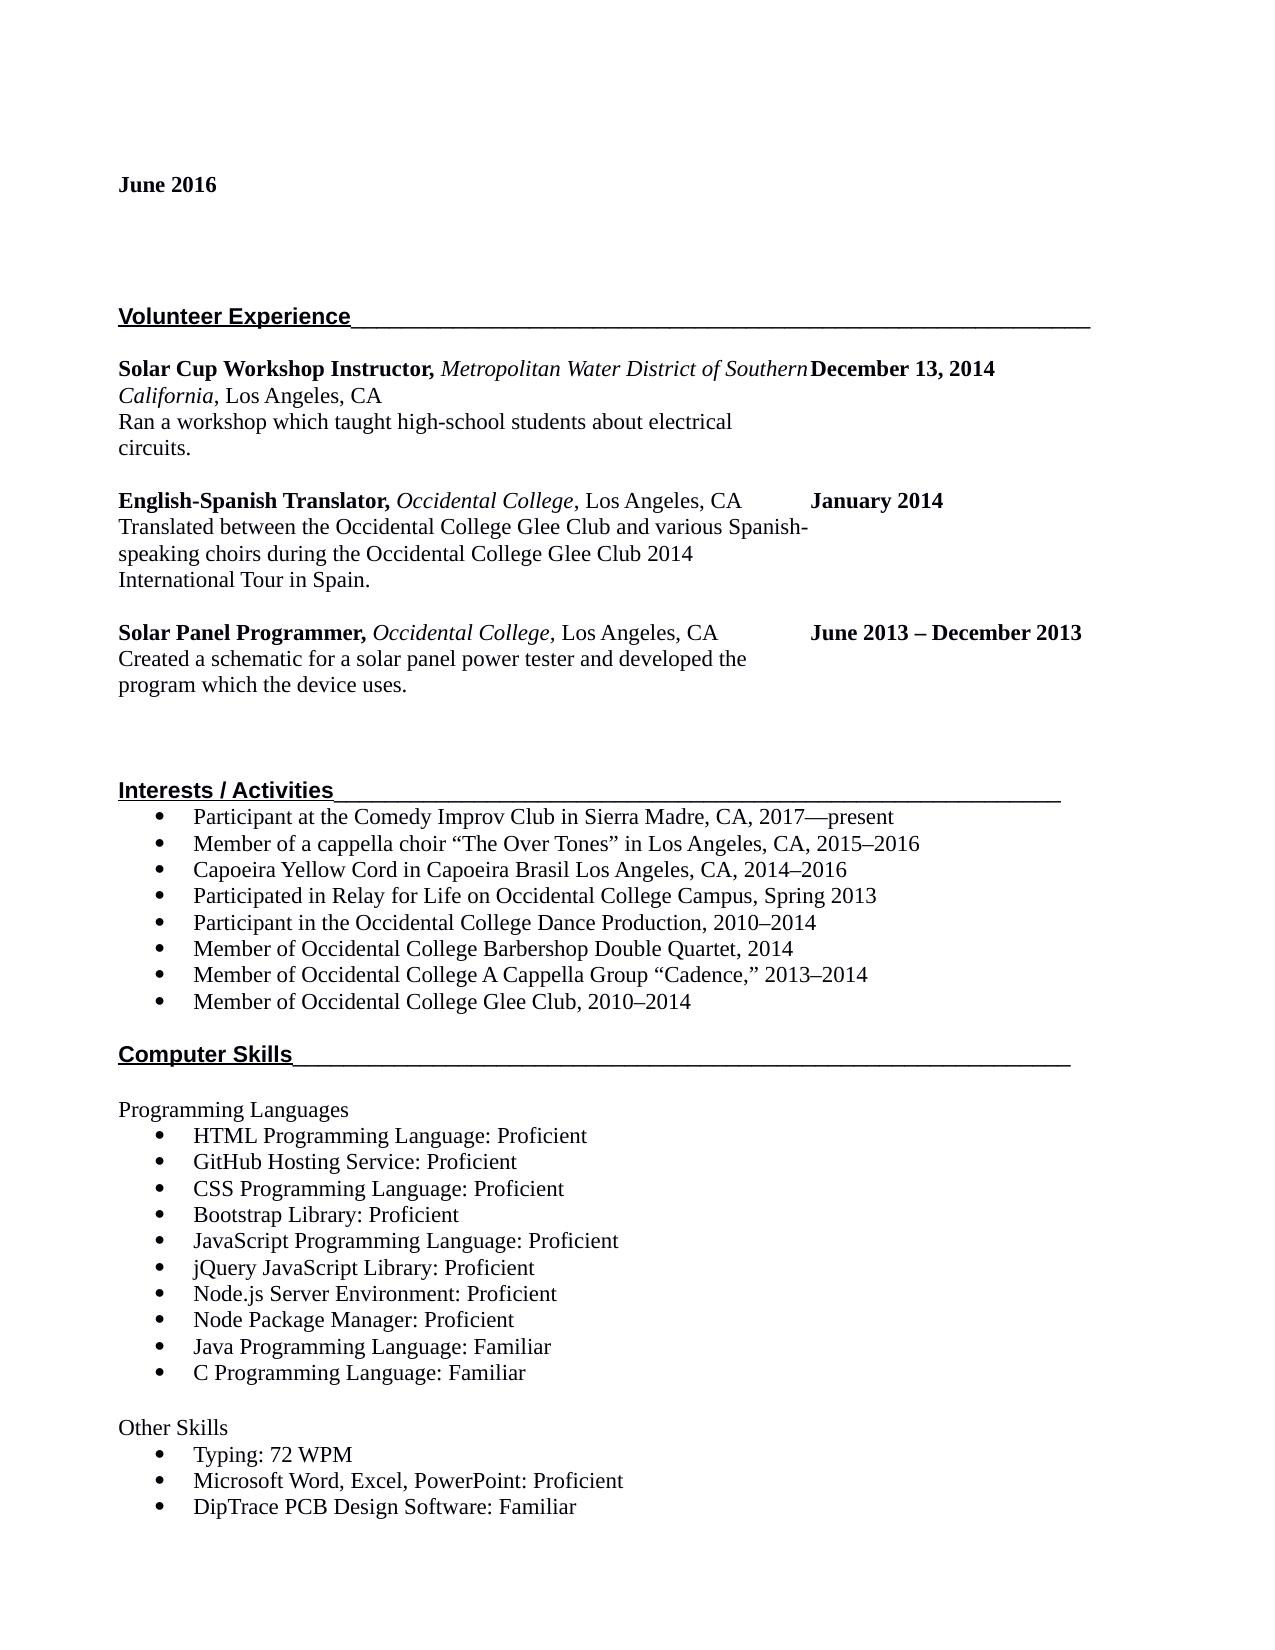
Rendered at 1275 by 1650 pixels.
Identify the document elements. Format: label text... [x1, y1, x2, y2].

text Interests / Activities_________________________________________________________ [118, 777, 1157, 803]
text December 13, 2014 [810, 355, 1157, 382]
list Node Package Manager: Proficient [156, 1306, 1157, 1333]
list C Programming Language: Familiar [156, 1359, 1157, 1386]
text Computer Skills_____________________________________________________________ [118, 1041, 1157, 1067]
text June 2013 – December 2013 [810, 619, 1157, 645]
list Microsoft Word, Excel, PowerPoint: Proficient [156, 1467, 1157, 1493]
list jQuery JavaScript Library: Proficient [156, 1254, 1157, 1280]
list Participant at the Comedy Improv Club in Sierra Madre, CA, 2017—present [156, 803, 1157, 830]
text January 2014 [810, 487, 1157, 513]
text Other Skills [118, 1414, 1157, 1441]
list Bootstrap Library: Proficient [156, 1201, 1157, 1227]
list GitHub Hosting Service: Proficient [156, 1148, 1157, 1175]
list HTML Programming Language: Proficient [156, 1122, 1157, 1148]
text Solar Cup Workshop Instructor, Metropolitan Water District of Southern California, Los Angeles, CA [118, 355, 810, 408]
list Member of a cappella choir “The Over Tones” in Los Angeles, CA, 2015–2016 [156, 830, 1157, 856]
text Solar Panel Programmer, Occidental College, Los Angeles, CA [118, 619, 810, 645]
list Member of Occidental College Glee Club, 2010–2014 [156, 988, 1157, 1014]
text Volunteer Experience__________________________________________________________ [118, 303, 1157, 329]
list Participant in the Occidental College Dance Production, 2010–2014 [156, 909, 1157, 935]
list DipTrace PCB Design Software: Familiar [156, 1493, 1157, 1520]
list CSS Programming Language: Proficient [156, 1175, 1157, 1201]
text June 2016 [118, 171, 810, 197]
list Programming Languages [118, 1096, 1157, 1122]
list Member of Occidental College A Cappella Group “Cadence,” 2013–2014 [156, 961, 1157, 988]
list JavaScript Programming Language: Proficient [156, 1227, 1157, 1254]
list Typing: 72 WPM [156, 1441, 1157, 1467]
list Node.js Server Environment: Proficient [156, 1280, 1157, 1306]
text Translated between the Occidental College Glee Club and various Spanish-speaking choirs during the Occidental College Glee Club 2014 International Tour in Spain. [118, 513, 810, 592]
list Member of Occidental College Barbershop Double Quartet, 2014 [156, 935, 1157, 961]
text Created a schematic for a solar panel power tester and developed the program which the device uses. [118, 645, 810, 698]
list Java Programming Language: Familiar [156, 1333, 1157, 1359]
list Participated in Relay for Life on Occidental College Campus, Spring 2013 [156, 882, 1157, 909]
list Capoeira Yellow Cord in Capoeira Brasil Los Angeles, CA, 2014–2016 [156, 856, 1157, 882]
text Ran a workshop which taught high-school students about electrical circuits. [118, 408, 810, 461]
text English-Spanish Translator, Occidental College, Los Angeles, CA [118, 487, 810, 513]
